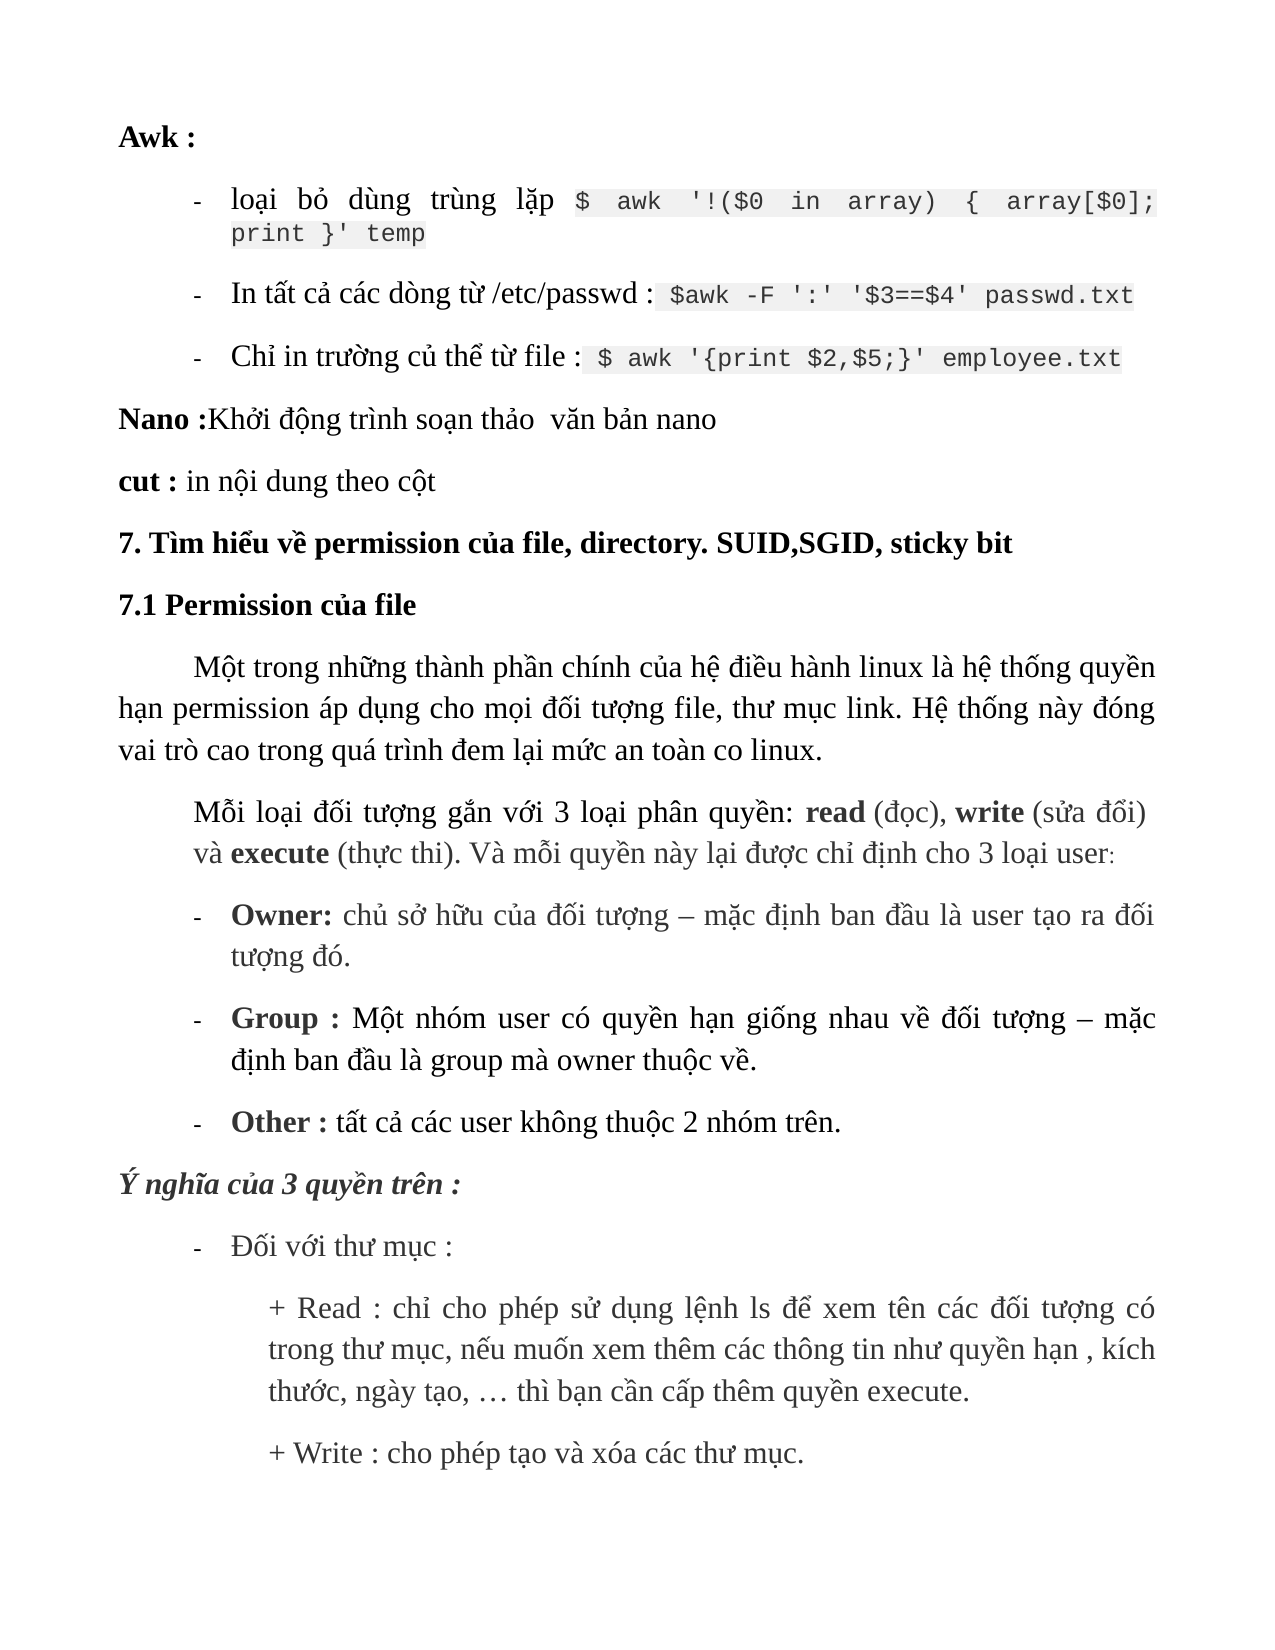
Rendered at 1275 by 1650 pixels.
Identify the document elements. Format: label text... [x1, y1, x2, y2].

text 7.1 Permission của file [118, 586, 1157, 622]
text Ý nghĩa của 3 quyền trên : [118, 1165, 1157, 1201]
list Đối với thư mục : [193, 1227, 1157, 1263]
text 7. Tìm hiểu về permission của file, directory. SUID,SGID, sticky bit [118, 524, 1157, 560]
text + Write : cho phép tạo và xóa các thư mục. [268, 1434, 1157, 1470]
text Awk : [118, 118, 1157, 154]
list In tất cả các dòng từ /etc/passwd : $awk -F ':' '$3==$4' passwd.txt [193, 274, 1157, 311]
list Group : Một nhóm user có quyền hạn giống nhau về đối tượng – mặc định ban đầu là group mà owner thuộc về. [193, 1000, 1157, 1077]
list Owner: chủ sở hữu của đối tượng – mặc định ban đầu là user tạo ra đối tượng đó. [193, 896, 1157, 974]
list Chỉ in trường củ thể từ file : $ awk '{print $2,$5;}' employee.txt [193, 337, 1157, 374]
text Một trong những thành phần chính của hệ điều hành linux là hệ thống quyền hạn permission áp dụng cho mọi đối tượng file, thư mục link. Hệ thống này đóng vai trò cao trong quá trình đem lại mức an toàn co linux. [118, 648, 1157, 767]
text cut : in nội dung theo cột [118, 462, 1157, 498]
text + Read : chỉ cho phép sử dụng lệnh ls để xem tên các đối tượng có trong thư mục, nếu muốn xem thêm các thông tin như quyền hạn , kích thước, ngày tạo, … thì bạn cần cấp thêm quyền execute. [268, 1289, 1157, 1408]
list loại bỏ dùng trùng lặp $ awk '!($0 in array) { array[$0]; print }' temp [193, 180, 1157, 249]
list Other : tất cả các user không thuộc 2 nhóm trên. [193, 1103, 1157, 1139]
text Nano :Khởi động trình soạn thảo văn bản nano [118, 400, 1157, 436]
text Mỗi loại đối tượng gắn với 3 loại phân quyền: read (đọc), write (sửa đổi) và execute (thực thi). Và mỗi quyền này lại được chỉ định cho 3 loại user: [118, 793, 1157, 870]
